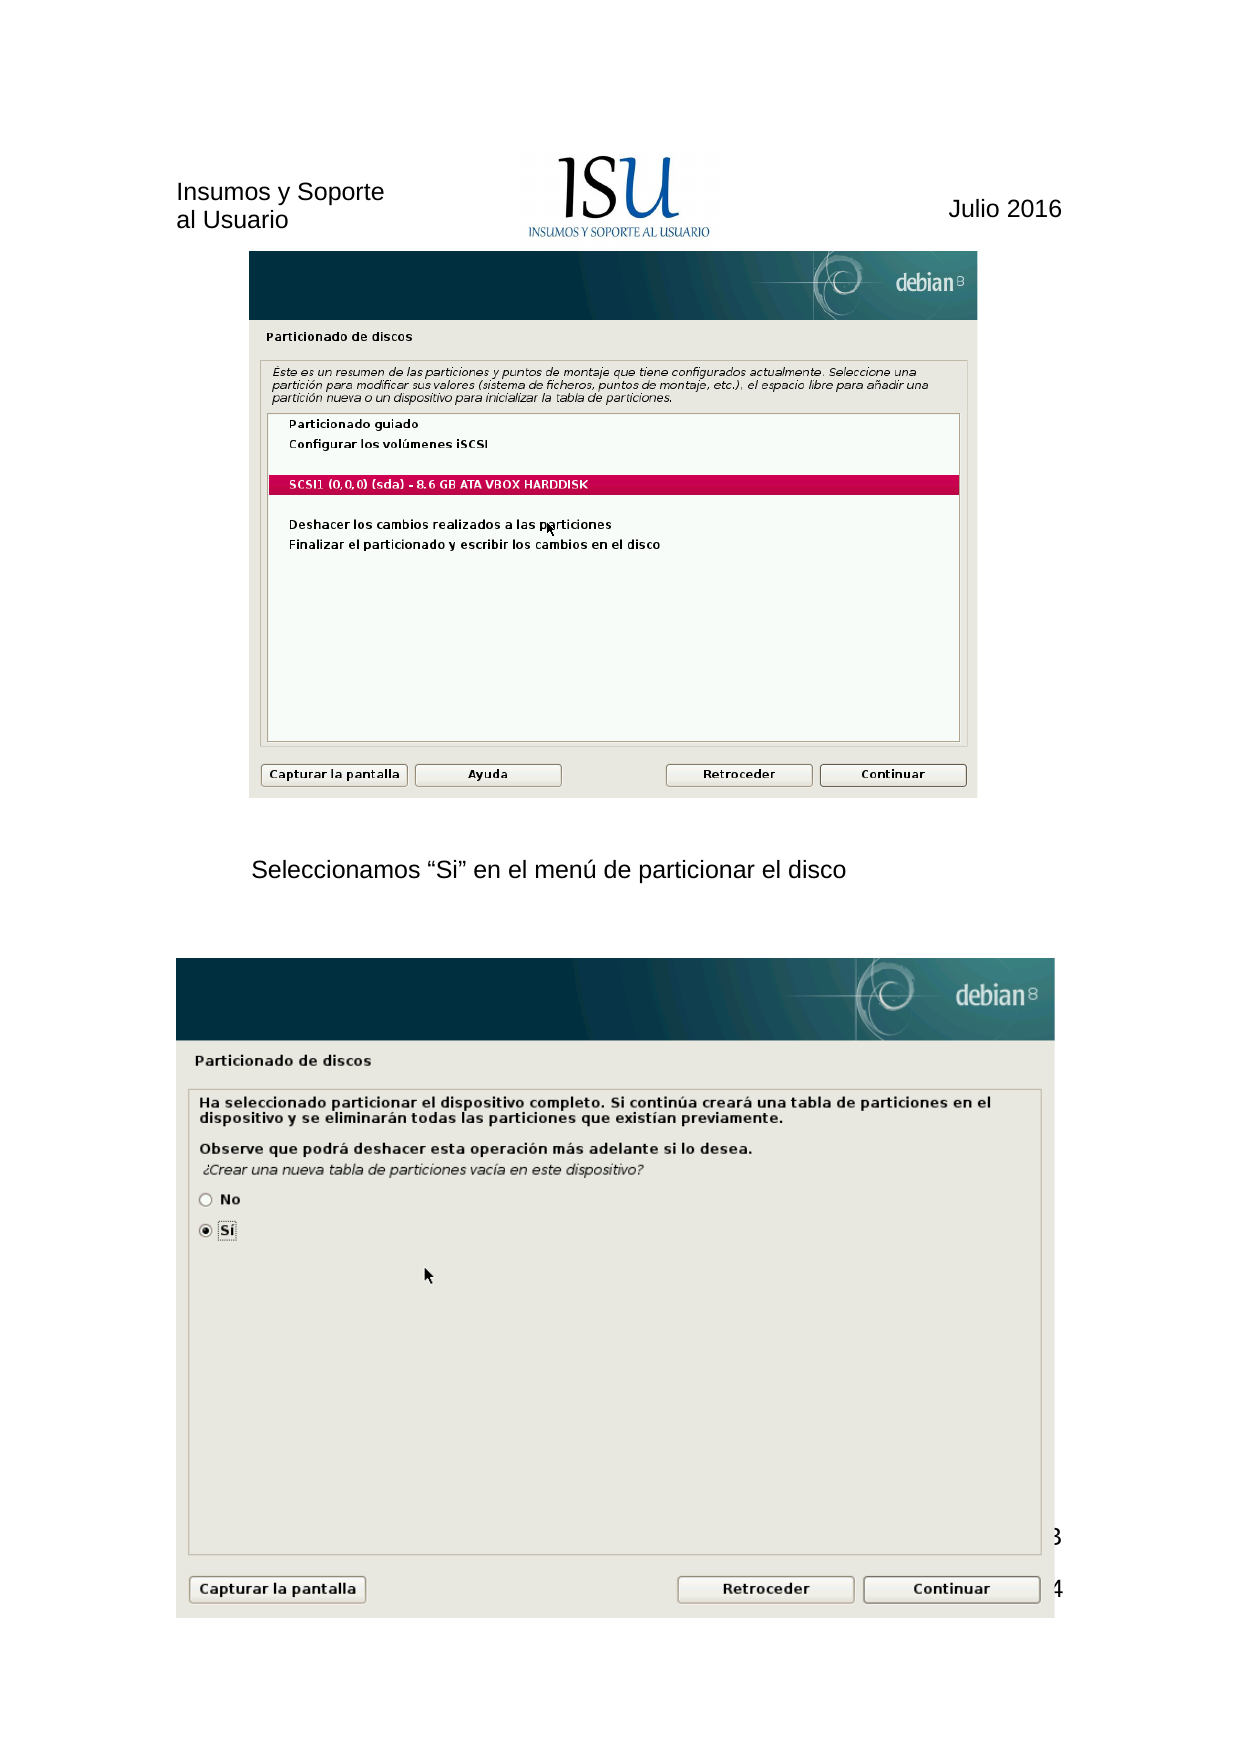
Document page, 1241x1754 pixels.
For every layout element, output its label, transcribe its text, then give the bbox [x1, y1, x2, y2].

picture [176, 958, 1055, 1618]
text Seleccionamos “Si” en el menú de particionar el disco [177, 856, 1063, 884]
picture [249, 138, 978, 798]
